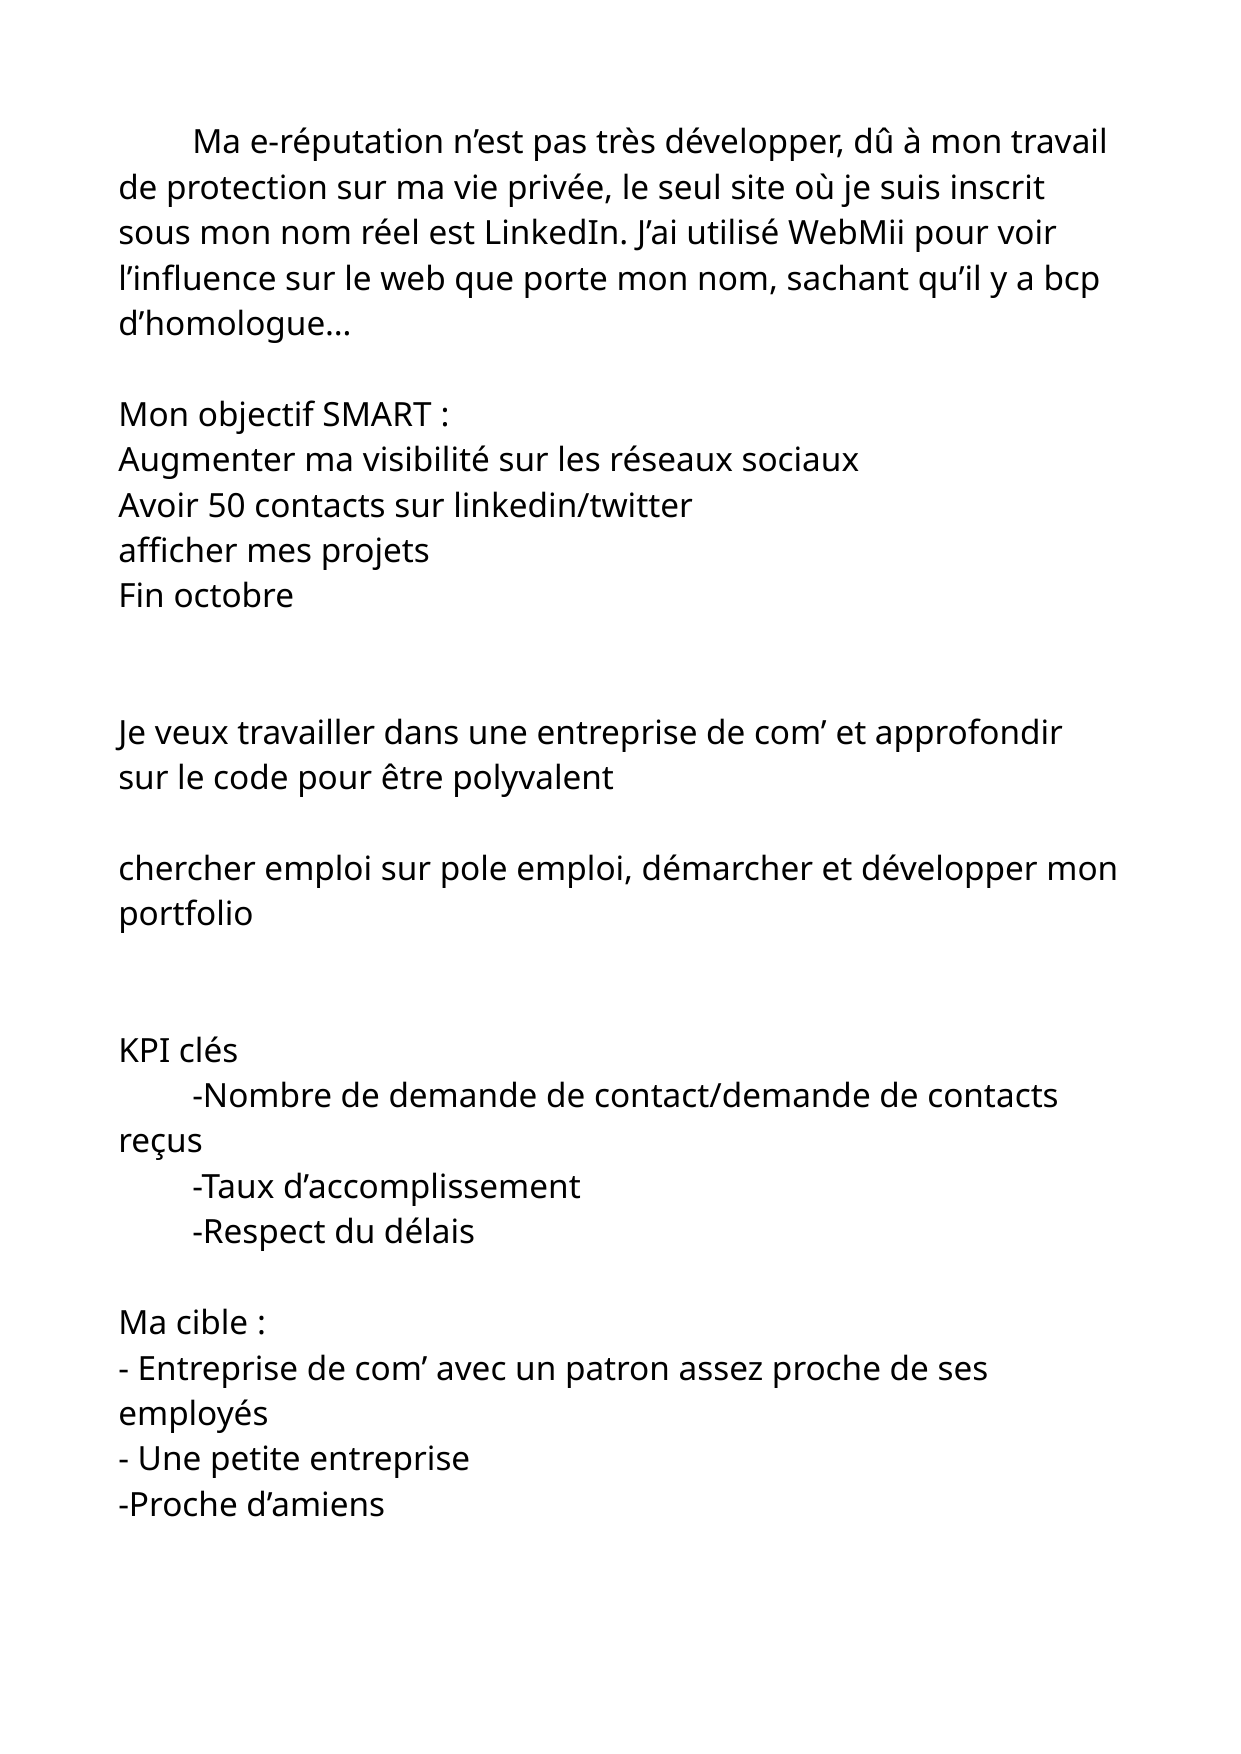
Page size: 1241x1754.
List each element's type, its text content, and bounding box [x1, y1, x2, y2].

text -Taux d’accomplissement [118, 1163, 1122, 1208]
text chercher emploi sur pole emploi, démarcher et développer mon portfolio [118, 845, 1122, 936]
text Mon objectif SMART : [118, 391, 1122, 436]
text Ma e-réputation n’est pas très développer, dû à mon travail de protection sur ma vie privée, le seul site où je suis inscrit sous mon nom réel est LinkedIn. J’ai utilisé WebMii pour voir l’influence sur le web que porte mon nom, sachant qu’il y a bcp d’homologue… [118, 118, 1122, 345]
text Ma cible : [118, 1299, 1122, 1344]
text - Entreprise de com’ avec un patron assez proche de ses employés [118, 1344, 1122, 1435]
text KPI clés [118, 1026, 1122, 1072]
text Avoir 50 contacts sur linkedin/twitter [118, 481, 1122, 527]
text -Respect du délais [118, 1208, 1122, 1253]
text afficher mes projets [118, 527, 1122, 572]
text - Une petite entreprise [118, 1435, 1122, 1481]
text -Nombre de demande de contact/demande de contacts reçus [118, 1072, 1122, 1163]
text Je veux travailler dans une entreprise de com’ et approfondir sur le code pour être polyvalent [118, 708, 1122, 799]
text -Proche d’amiens [118, 1481, 1122, 1526]
text Fin octobre [118, 572, 1122, 618]
text Augmenter ma visibilité sur les réseaux sociaux [118, 436, 1122, 481]
